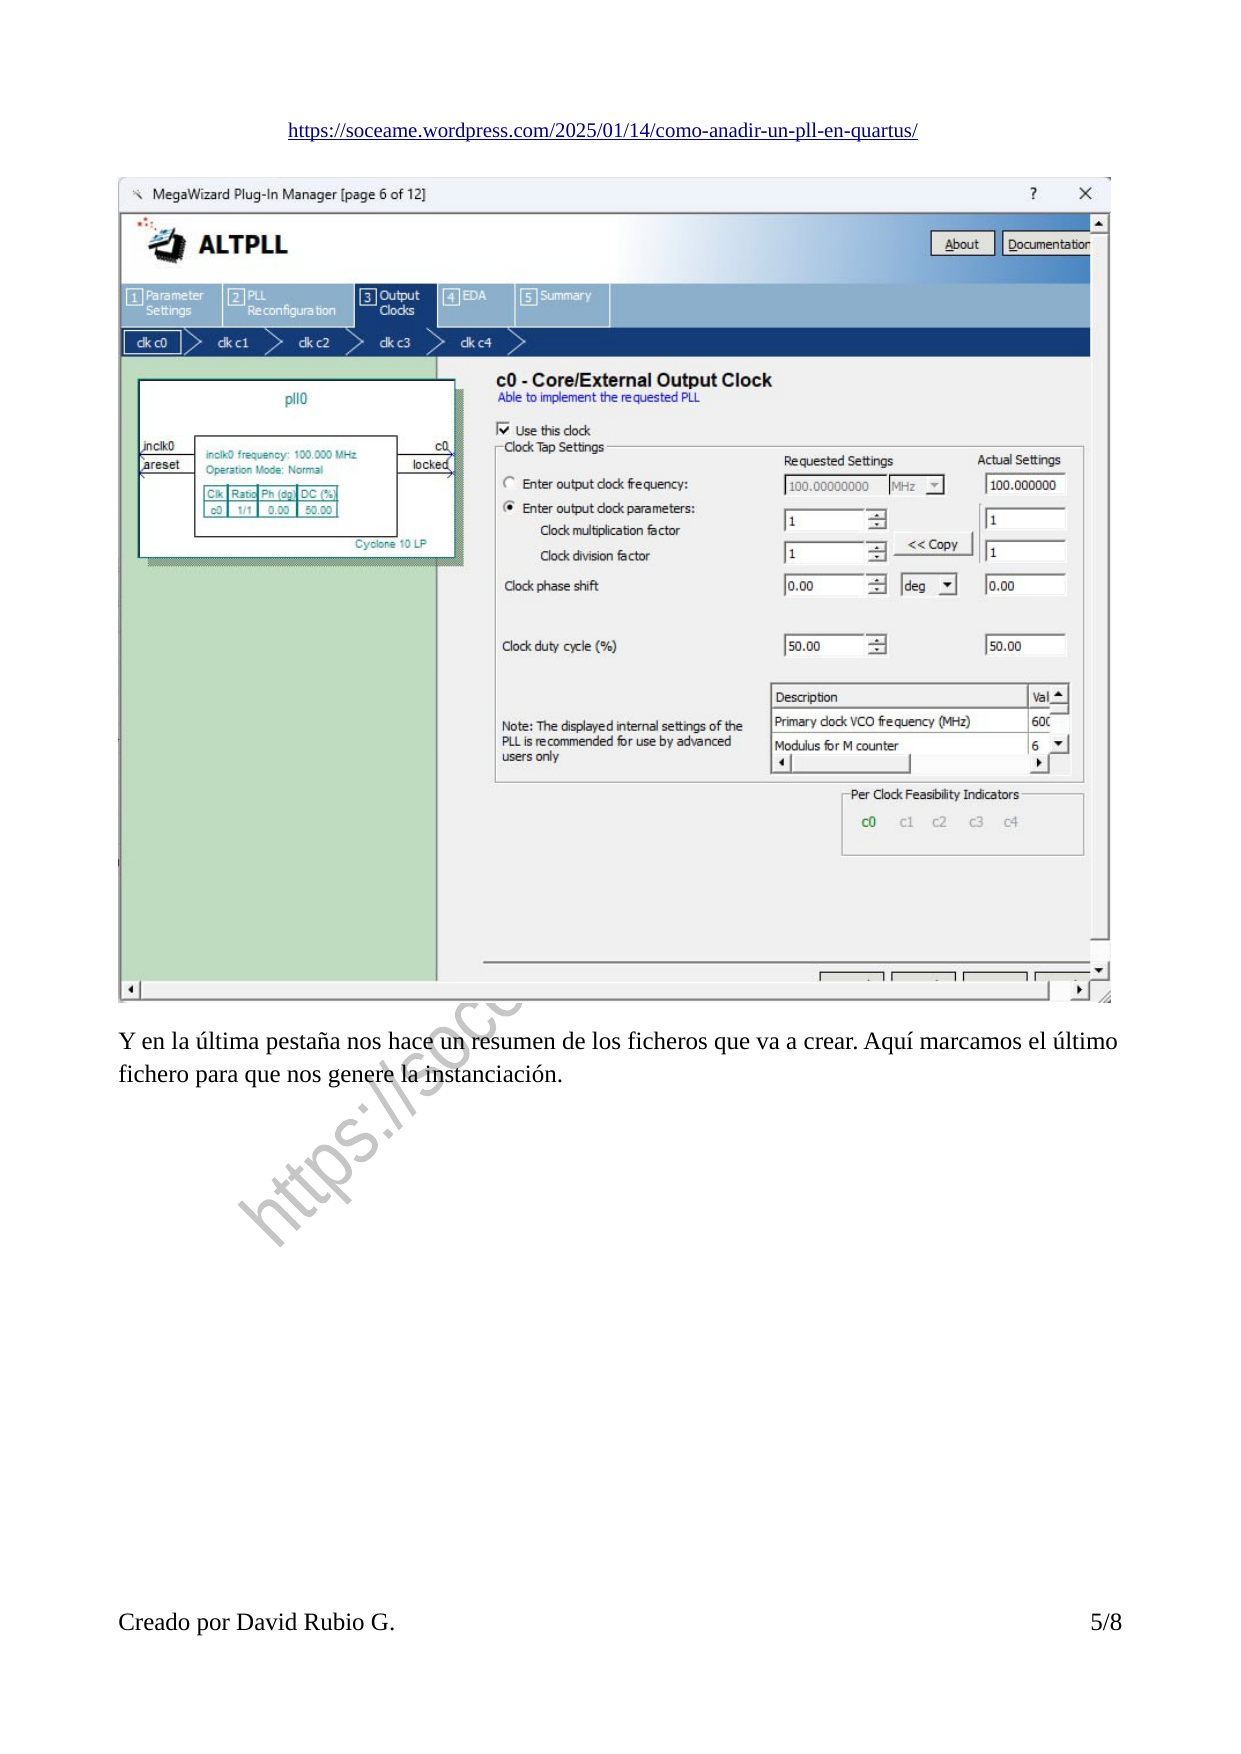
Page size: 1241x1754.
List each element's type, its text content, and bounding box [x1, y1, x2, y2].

picture [118, 177, 1111, 1003]
text Y en la última pestaña nos hace un resumen de los ficheros que va a crear. Aquí marcamos el último fichero para que nos genere la instanciación. [118, 1026, 1122, 1088]
